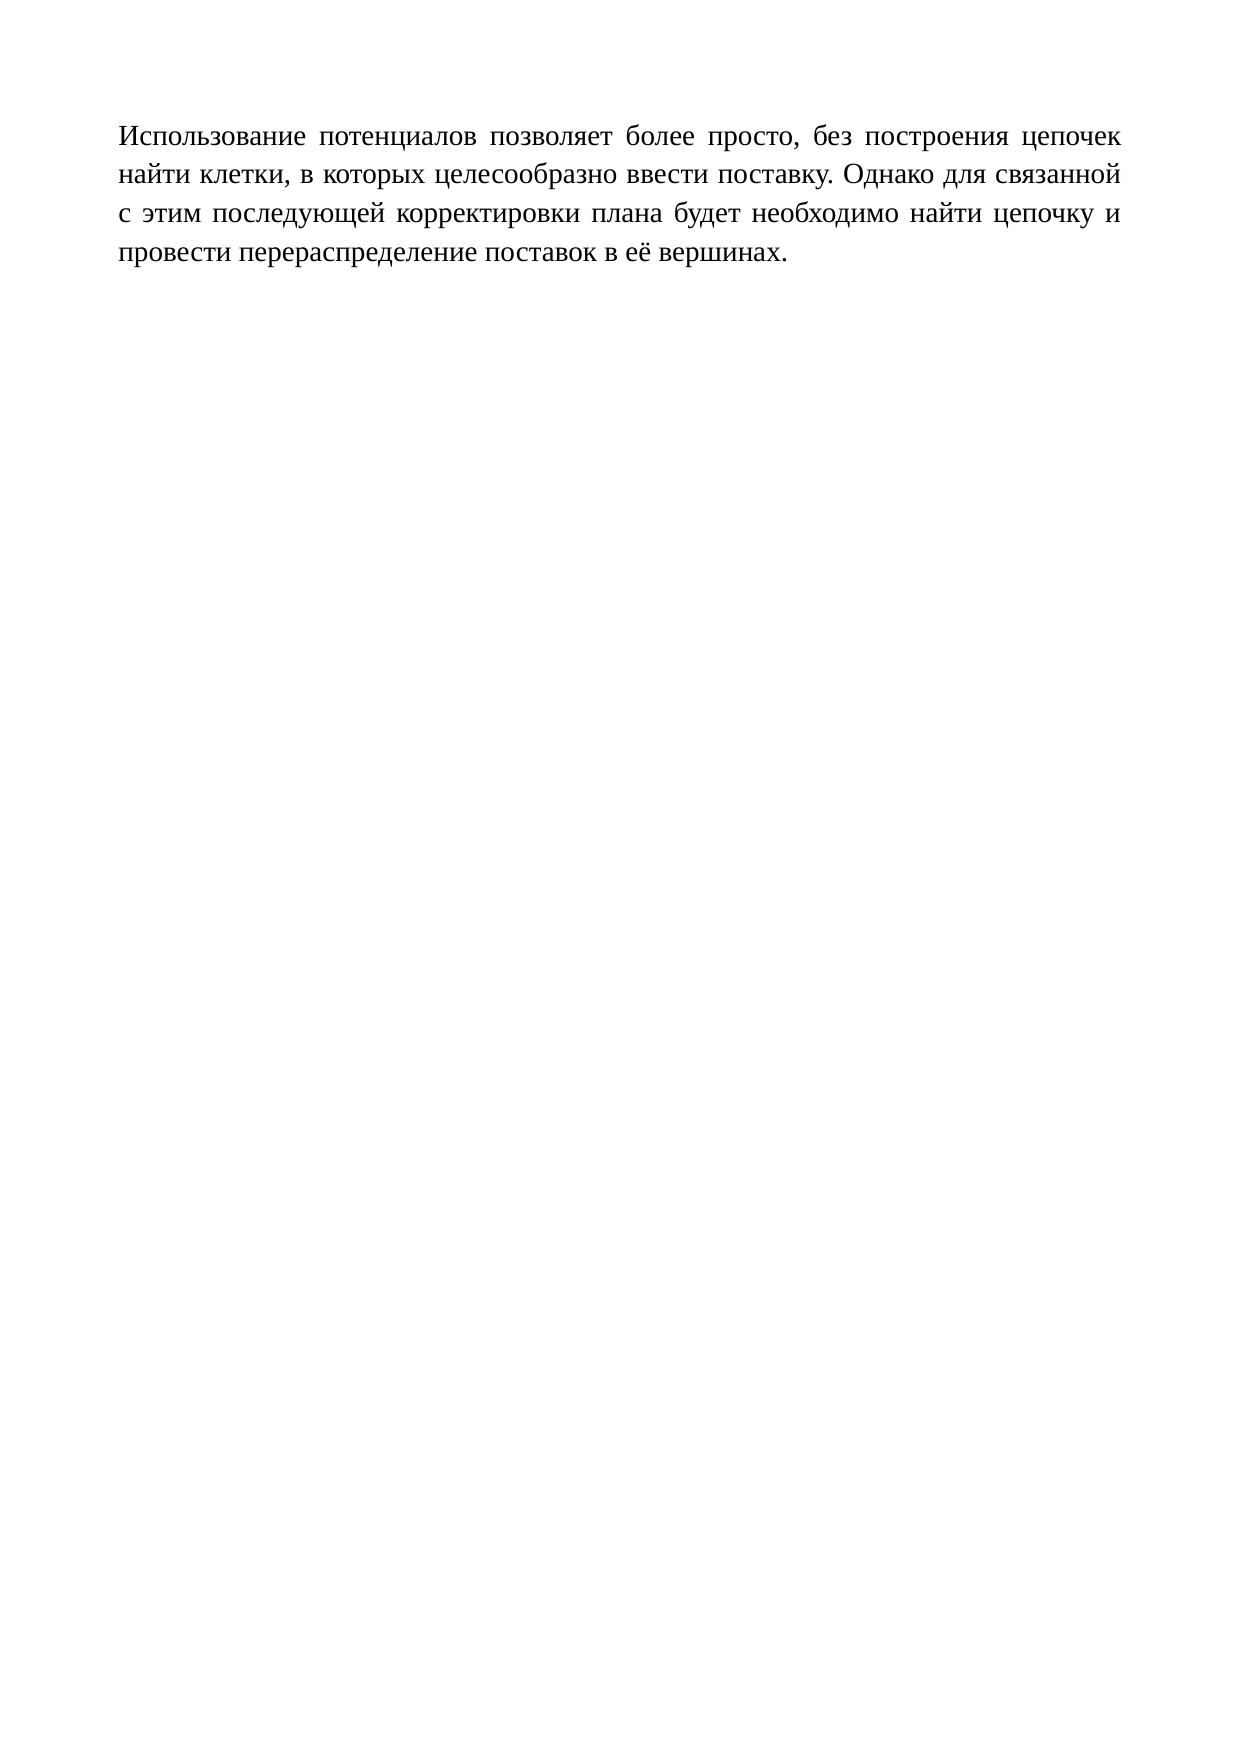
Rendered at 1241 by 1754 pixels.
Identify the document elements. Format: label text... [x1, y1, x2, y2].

text Использование потенциалов позволяет более просто, без построения цепочек найти клетки, в которых целесообразно ввести поставку. Однако для связанной с этим последующей корректировки плана будет необходимо найти цепочку и провести перераспределение поставок в её вершинах. [118, 118, 1122, 267]
